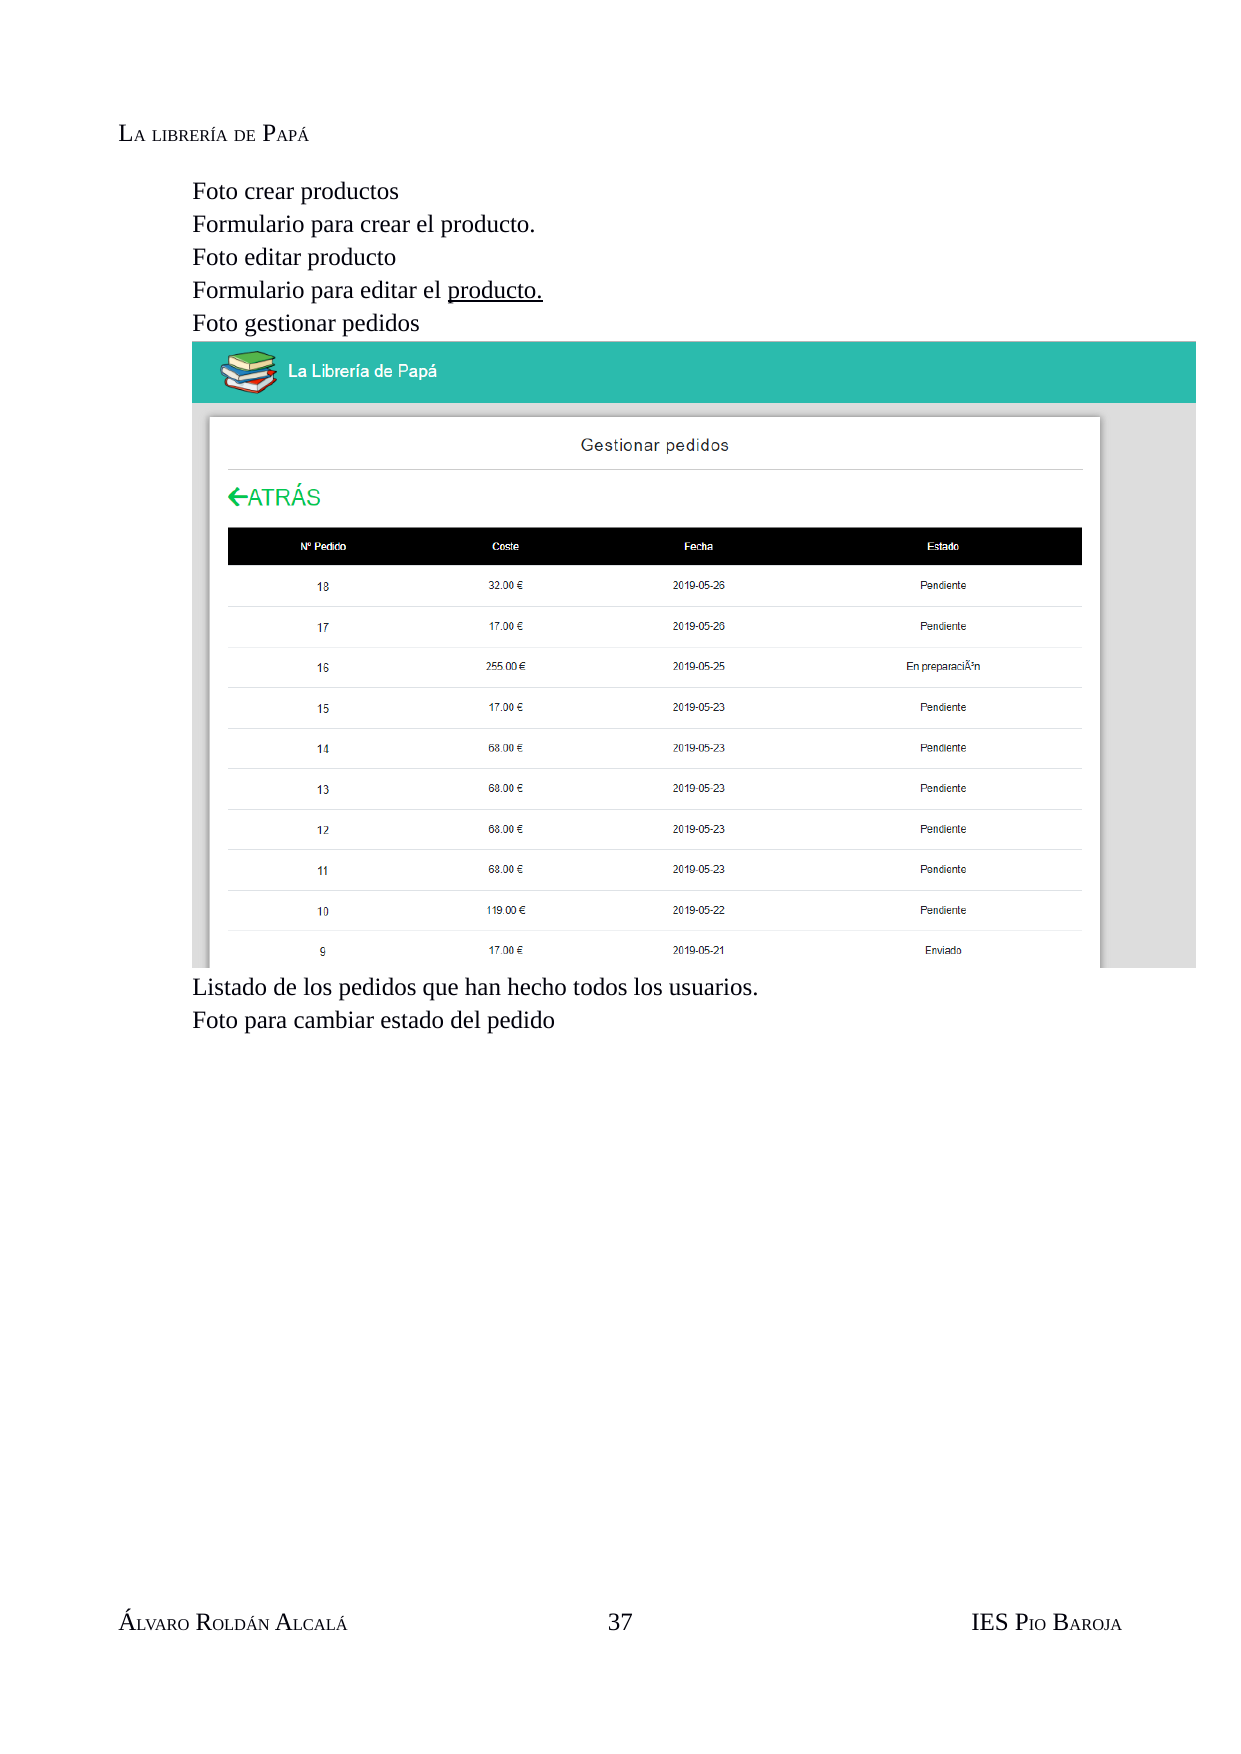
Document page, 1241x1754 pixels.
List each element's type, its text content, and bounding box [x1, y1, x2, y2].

text Formulario para crear el producto. [118, 209, 1122, 238]
text Foto para cambiar estado del pedido [118, 1005, 1122, 1034]
text Foto editar producto [118, 242, 1122, 271]
text Listado de los pedidos que han hecho todos los usuarios. [118, 972, 1122, 1001]
picture [192, 341, 1196, 968]
text Foto crear productos [118, 176, 1122, 205]
text Foto gestionar pedidos [118, 308, 1122, 337]
text Formulario para editar el producto. [118, 275, 1122, 304]
